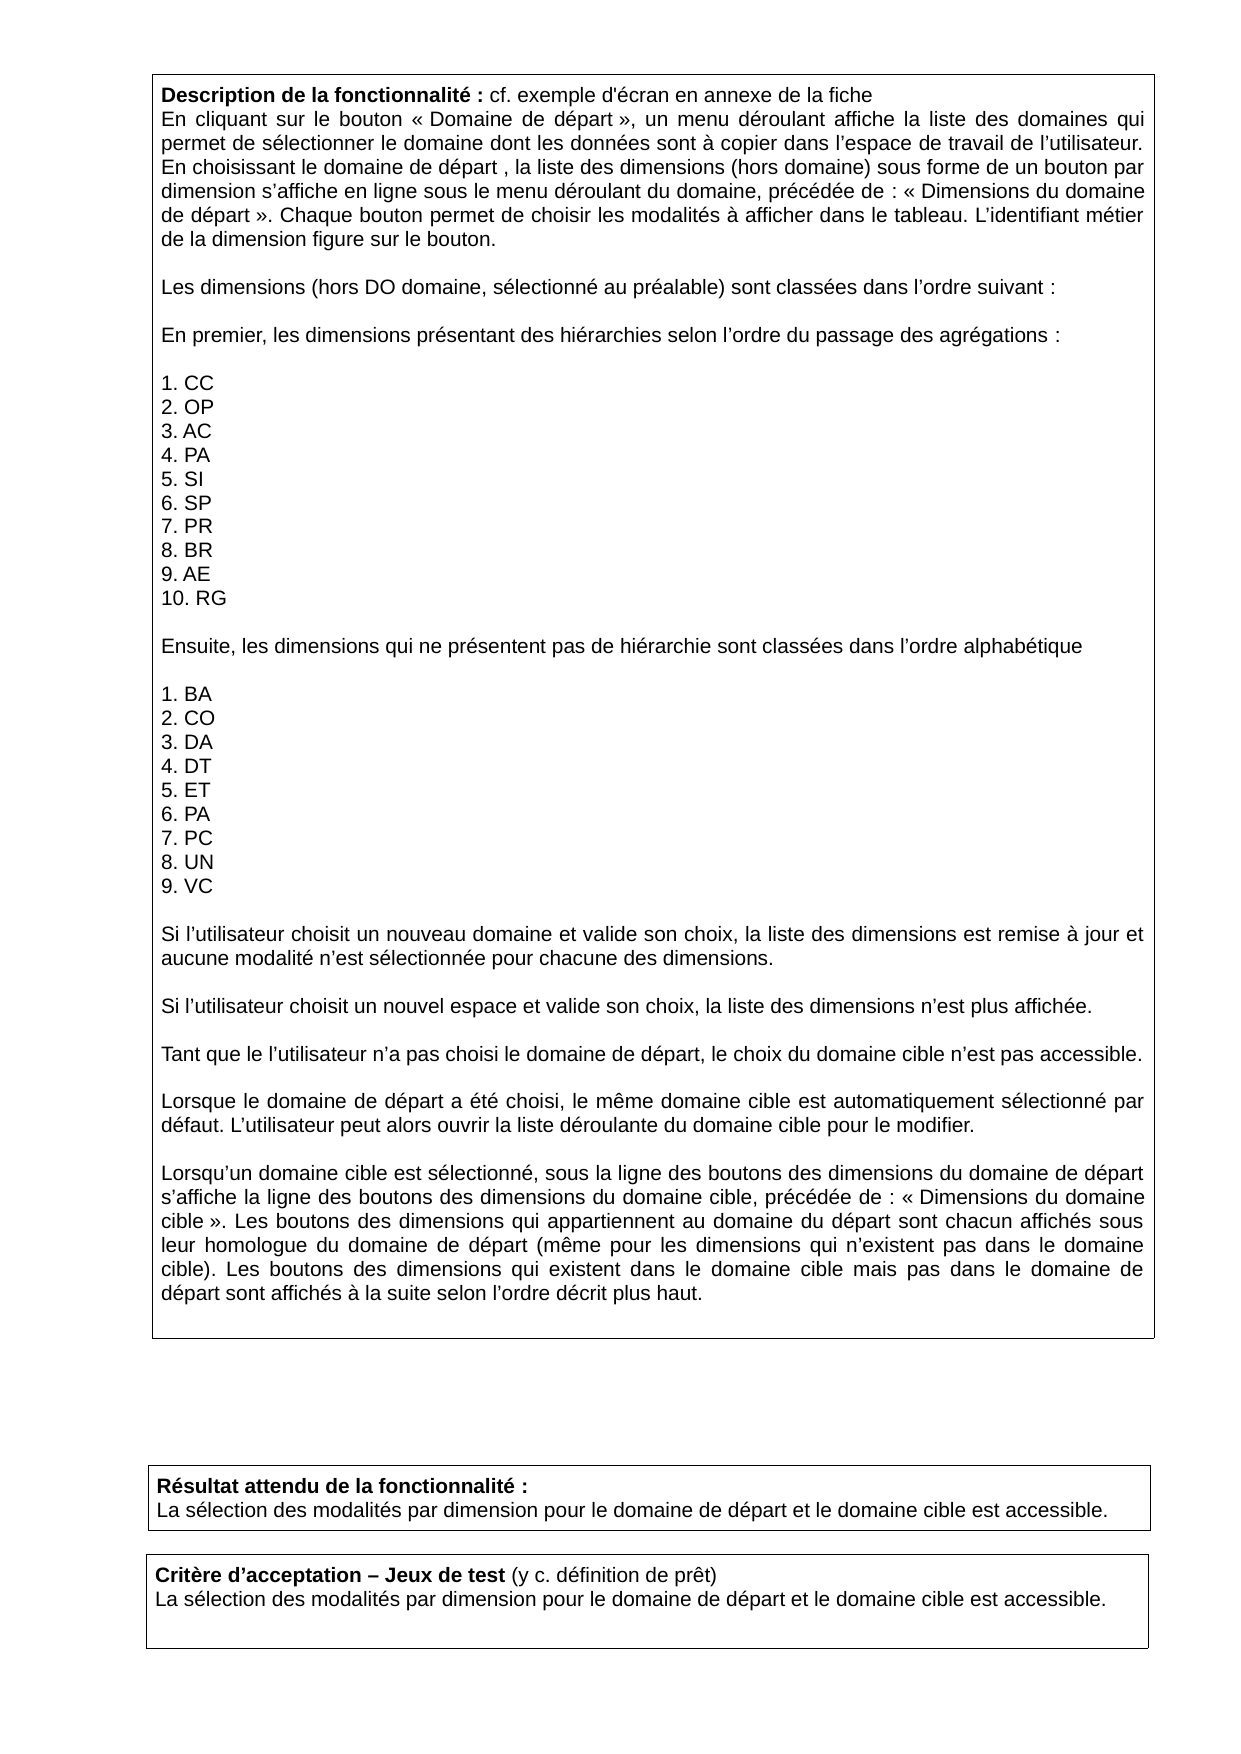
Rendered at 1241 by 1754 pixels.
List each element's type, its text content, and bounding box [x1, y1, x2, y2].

text Description de la fonctionnalité : cf. exemple d'écran en annexe de la fiche [161, 83, 1145, 107]
text 9. AE [161, 562, 1145, 586]
text 6. PA [161, 802, 1145, 826]
text En cliquant sur le bouton « Domaine de départ », un menu déroulant affiche la liste des domaines qui permet de sélectionner le domaine dont les données sont à copier dans l’espace de travail de l’utilisateur. En choisissant le domaine de départ , la liste des dimensions (hors domaine) sous forme de un bouton par dimension s’affiche en ligne sous le menu déroulant du domaine, précédée de : « Dimensions du domaine de départ ». Chaque bouton permet de choisir les modalités à afficher dans le tableau. L’identifiant métier de la dimension figure sur le bouton. [161, 107, 1145, 251]
text 7. PC [161, 826, 1145, 850]
text 7. PR [161, 514, 1145, 538]
text 5. ET [161, 778, 1145, 802]
text 6. SP [161, 490, 1145, 514]
text Ensuite, les dimensions qui ne présentent pas de hiérarchie sont classées dans l’ordre alphabétique [161, 634, 1145, 658]
text 3. DA [161, 730, 1145, 754]
text 4. DT [161, 754, 1145, 778]
text Lorsque le domaine de départ a été choisi, le même domaine cible est automatiquement sélectionné par défaut. L’utilisateur peut alors ouvrir la liste déroulante du domaine cible pour le modifier. [161, 1089, 1145, 1137]
text Lorsqu’un domaine cible est sélectionné, sous la ligne des boutons des dimensions du domaine de départ s’affiche la ligne des boutons des dimensions du domaine cible, précédée de : « Dimensions du domaine cible ». Les boutons des dimensions qui appartiennent au domaine du départ sont chacun affichés sous leur homologue du domaine de départ (même pour les dimensions qui n’existent pas dans le domaine cible). Les boutons des dimensions qui existent dans le domaine cible mais pas dans le domaine de départ sont affichés à la suite selon l’ordre décrit plus haut. [161, 1161, 1145, 1305]
text Si l’utilisateur choisit un nouveau domaine et valide son choix, la liste des dimensions est remise à jour et aucune modalité n’est sélectionnée pour chacune des dimensions. [161, 922, 1145, 969]
text 10. RG [161, 586, 1145, 610]
text Résultat attendu de la fonctionnalité : [156, 1474, 1141, 1498]
text 1. BA [161, 682, 1145, 706]
text 3. AC [161, 418, 1145, 442]
text 8. BR [161, 538, 1145, 562]
text 9. VC [161, 874, 1145, 898]
text En premier, les dimensions présentant des hiérarchies selon l’ordre du passage des agrégations : [161, 323, 1145, 347]
text Si l’utilisateur choisit un nouvel espace et valide son choix, la liste des dimensions n’est plus affichée. [161, 993, 1145, 1017]
text 1. CC [161, 371, 1145, 394]
text 2. OP [161, 394, 1145, 418]
text Critère d’acceptation – Jeux de test (y c. définition de prêt) [155, 1562, 1139, 1586]
text La sélection des modalités par dimension pour le domaine de départ et le domaine cible est accessible. [155, 1586, 1139, 1610]
text 4. PA [161, 442, 1145, 466]
text Tant que le l’utilisateur n’a pas choisi le domaine de départ, le choix du domaine cible n’est pas accessible. [161, 1041, 1145, 1065]
text 2. CO [161, 706, 1145, 730]
text Les dimensions (hors DO domaine, sélectionné au préalable) sont classées dans l’ordre suivant : [161, 275, 1145, 299]
text 5. SI [161, 466, 1145, 490]
text La sélection des modalités par dimension pour le domaine de départ et le domaine cible est accessible. [156, 1498, 1141, 1522]
text 8. UN [161, 850, 1145, 874]
